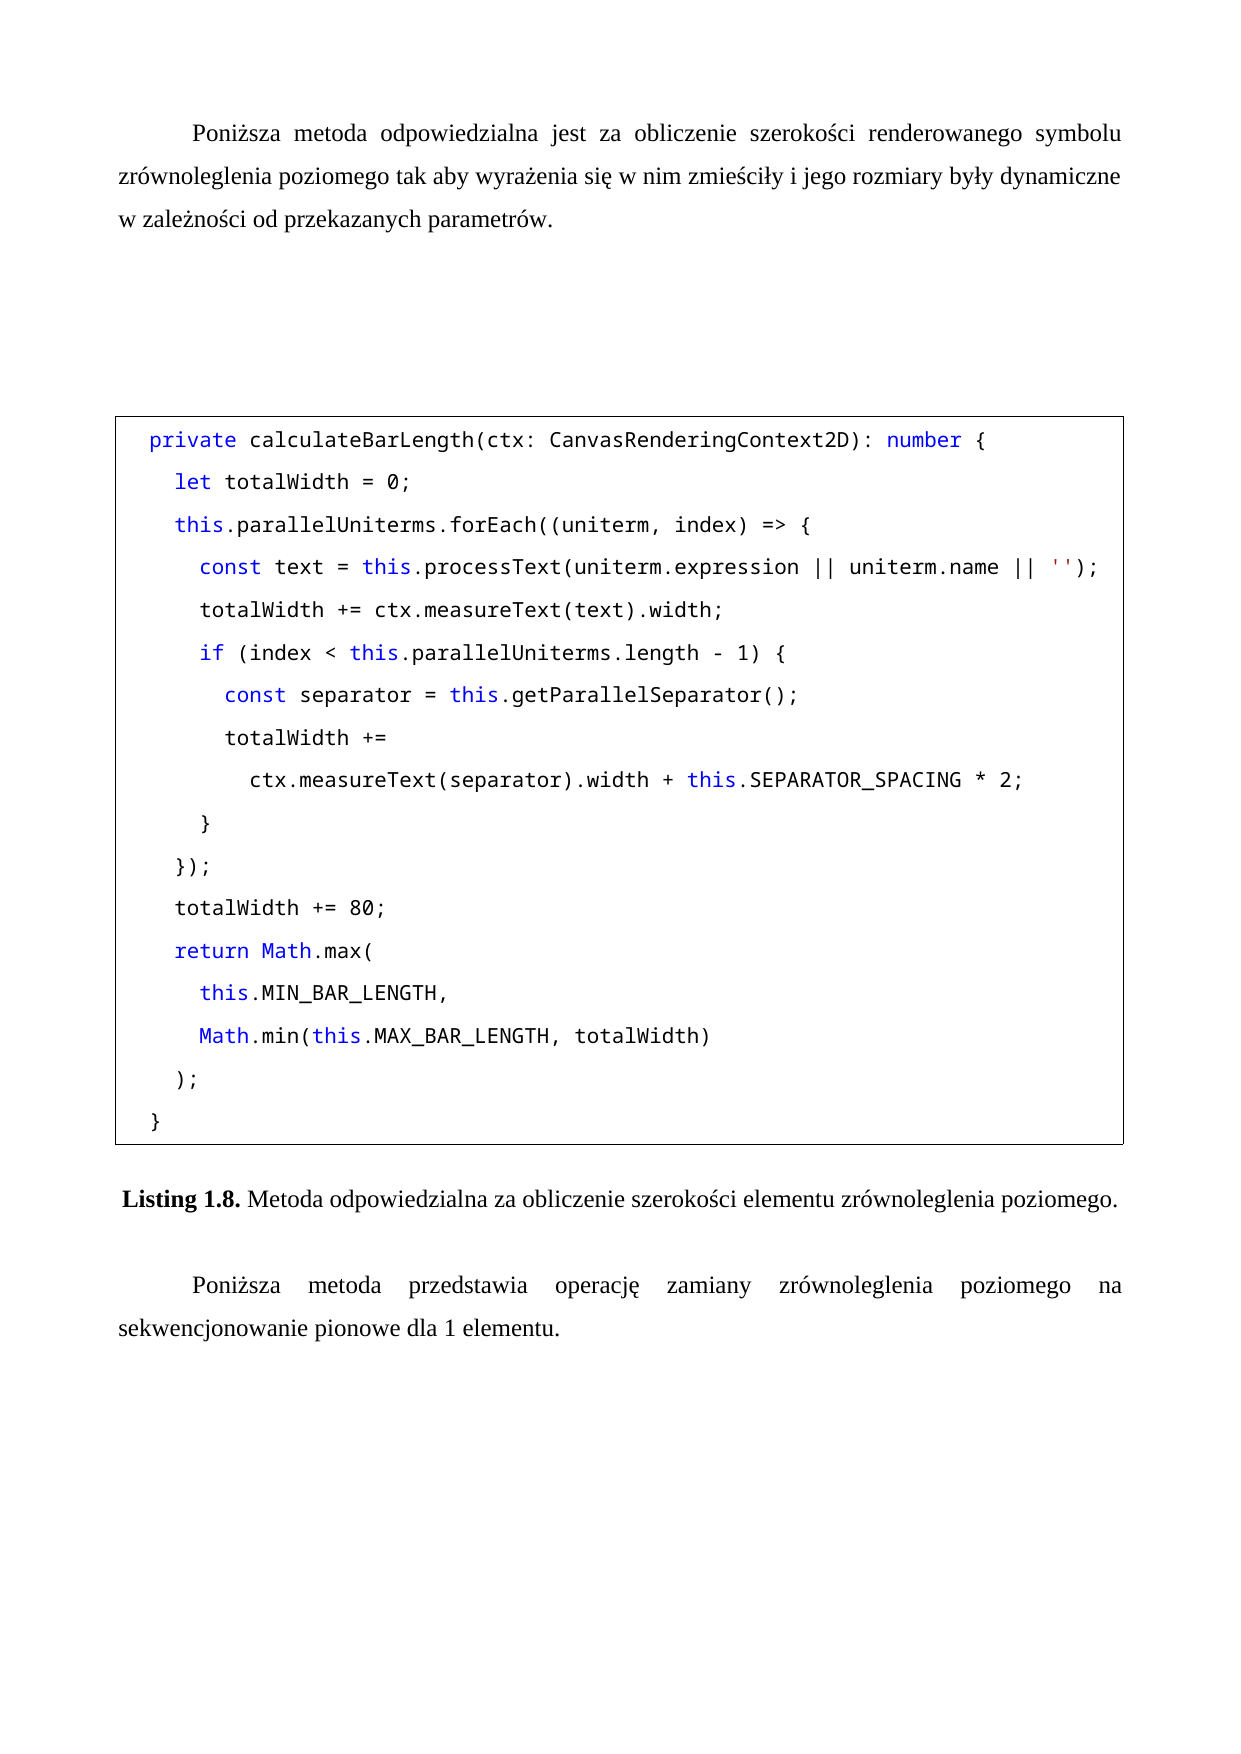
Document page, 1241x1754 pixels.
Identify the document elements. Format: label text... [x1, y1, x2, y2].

text [116, 417, 1123, 1144]
text } [124, 808, 1114, 837]
text ctx.measureText(separator).width + this.SEPARATOR_SPACING * 2; [124, 766, 1114, 794]
text private calculateBarLength(ctx: CanvasRenderingContext2D): number { [124, 425, 1114, 453]
text Math.min(this.MAX_BAR_LENGTH, totalWidth) [124, 1021, 1114, 1049]
text if (index < this.parallelUniterms.length - 1) { [124, 638, 1114, 666]
text Poniższa metoda odpowiedzialna jest za obliczenie szerokości renderowanego symbolu zrównoleglenia poziomego tak aby wyrażenia się w nim zmieściły i jego rozmiary były dynamiczne w zależności od przekazanych parametrów. [118, 118, 1122, 233]
text Listing 1.8. Metoda odpowiedzialna za obliczenie szerokości elementu zrównoleglenia poziomego. [118, 1145, 1122, 1213]
text } [124, 1106, 1114, 1135]
text Poniższa metoda przedstawia operację zamiany zrównoleglenia poziomego na sekwencjonowanie pionowe dla 1 elementu. [118, 1270, 1122, 1342]
text const text = this.processText(uniterm.expression || uniterm.name || ''); [124, 552, 1114, 581]
text totalWidth += ctx.measureText(text).width; [124, 595, 1114, 623]
text let totalWidth = 0; [124, 467, 1114, 496]
text }); [124, 851, 1114, 879]
text this.parallelUniterms.forEach((uniterm, index) => { [124, 510, 1114, 538]
text totalWidth += [124, 723, 1114, 751]
text this.MIN_BAR_LENGTH, [124, 978, 1114, 1007]
text totalWidth += 80; [124, 893, 1114, 922]
text const separator = this.getParallelSeparator(); [124, 680, 1114, 709]
text return Math.max( [124, 936, 1114, 964]
text ); [124, 1064, 1114, 1092]
